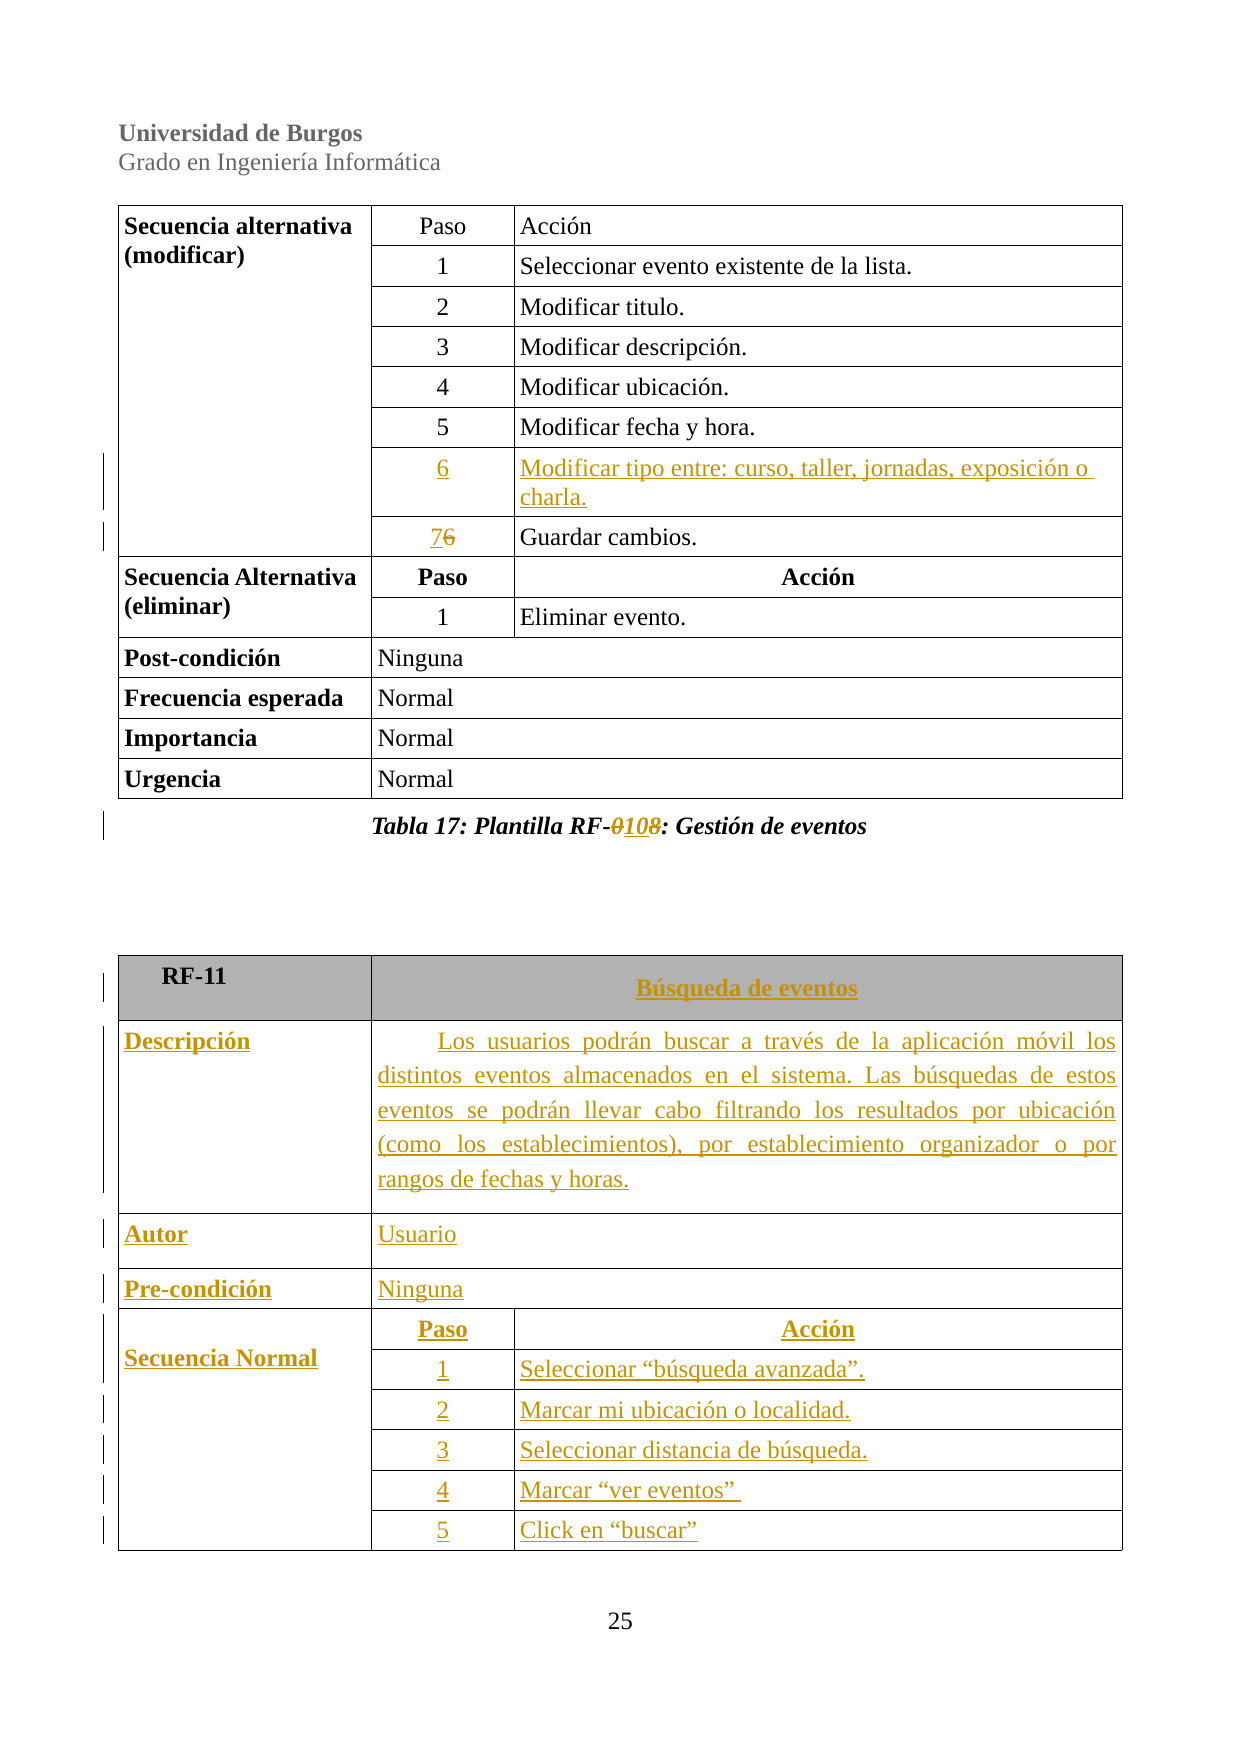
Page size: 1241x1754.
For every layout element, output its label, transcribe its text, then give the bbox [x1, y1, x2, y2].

table_cell 3 [372, 1430, 514, 1469]
table_cell Ninguna [372, 638, 1122, 677]
table_cell 1 [372, 246, 514, 286]
table_cell Guardar cambios. [515, 517, 1122, 556]
table_cell Normal [372, 719, 1122, 758]
table_cell Ninguna [372, 1269, 1122, 1308]
table_cell Modificar tipo entre: curso, taller, jornadas, exposición o charla. [515, 448, 1122, 516]
table_cell Seleccionar “búsqueda avanzada”. [515, 1350, 1122, 1389]
table_cell Acción [515, 557, 1122, 597]
table_cell Secuencia Normal [119, 1309, 371, 1550]
table_cell Seleccionar distancia de búsqueda. [515, 1430, 1122, 1469]
table_cell Normal [372, 678, 1122, 718]
text Tabla 17: Plantilla RF-10: Gestión de eventos [118, 811, 1122, 839]
table_cell 1 [372, 1350, 514, 1389]
table_cell 2 [372, 1390, 514, 1429]
table_cell Descripción [119, 1021, 371, 1213]
table_cell 4 [372, 1471, 514, 1510]
table_cell Normal [372, 759, 1122, 798]
table_cell Modificar ubicación. [515, 367, 1122, 407]
table_cell 5 [372, 1511, 514, 1550]
table_cell Marcar “ver eventos” [515, 1471, 1122, 1510]
table_cell Modificar titulo. [515, 287, 1122, 326]
table_cell Acción [515, 206, 1122, 245]
table_cell Paso [372, 557, 514, 597]
table_cell Pre-condición [119, 1269, 371, 1308]
table_cell 3 [372, 327, 514, 366]
table_cell Frecuencia esperada [119, 678, 371, 718]
table_cell Los usuarios podrán buscar a través de la aplicación móvil los distintos eventos almacenados en el sistema. Las búsquedas de estos eventos se podrán llevar cabo filtrando los resultados por ubicación (como los establecimientos), por establecimiento organizador o por rangos de fechas y horas. [372, 1021, 1122, 1213]
table_cell 4 [372, 367, 514, 407]
table_cell Modificar fecha y hora. [515, 408, 1122, 447]
table_header Búsqueda de eventos [372, 956, 1122, 1020]
table_cell Autor [119, 1214, 371, 1268]
table_cell Secuencia alternativa (modificar) [119, 206, 371, 556]
table_cell Eliminar evento. [515, 598, 1122, 637]
table_cell 2 [372, 287, 514, 326]
table_cell Importancia [119, 719, 371, 758]
table_cell 5 [372, 408, 514, 447]
table_cell Post-condición [119, 638, 371, 677]
table_cell Usuario [372, 1214, 1122, 1268]
table_cell Secuencia Alternativa (eliminar) [119, 557, 371, 637]
table_cell Modificar descripción. [515, 327, 1122, 366]
table_header [119, 956, 371, 1020]
table_cell 1 [372, 598, 514, 637]
table_cell Click en “buscar” [515, 1511, 1122, 1550]
table_cell 6 [372, 448, 514, 516]
table_cell Urgencia [119, 759, 371, 798]
table_cell Acción [515, 1309, 1122, 1348]
table_cell Paso [372, 1309, 514, 1348]
table_cell Marcar mi ubicación o localidad. [515, 1390, 1122, 1429]
table_cell Paso [372, 206, 514, 245]
table_cell 7 [372, 517, 514, 556]
table_cell Seleccionar evento existente de la lista. [515, 246, 1122, 286]
